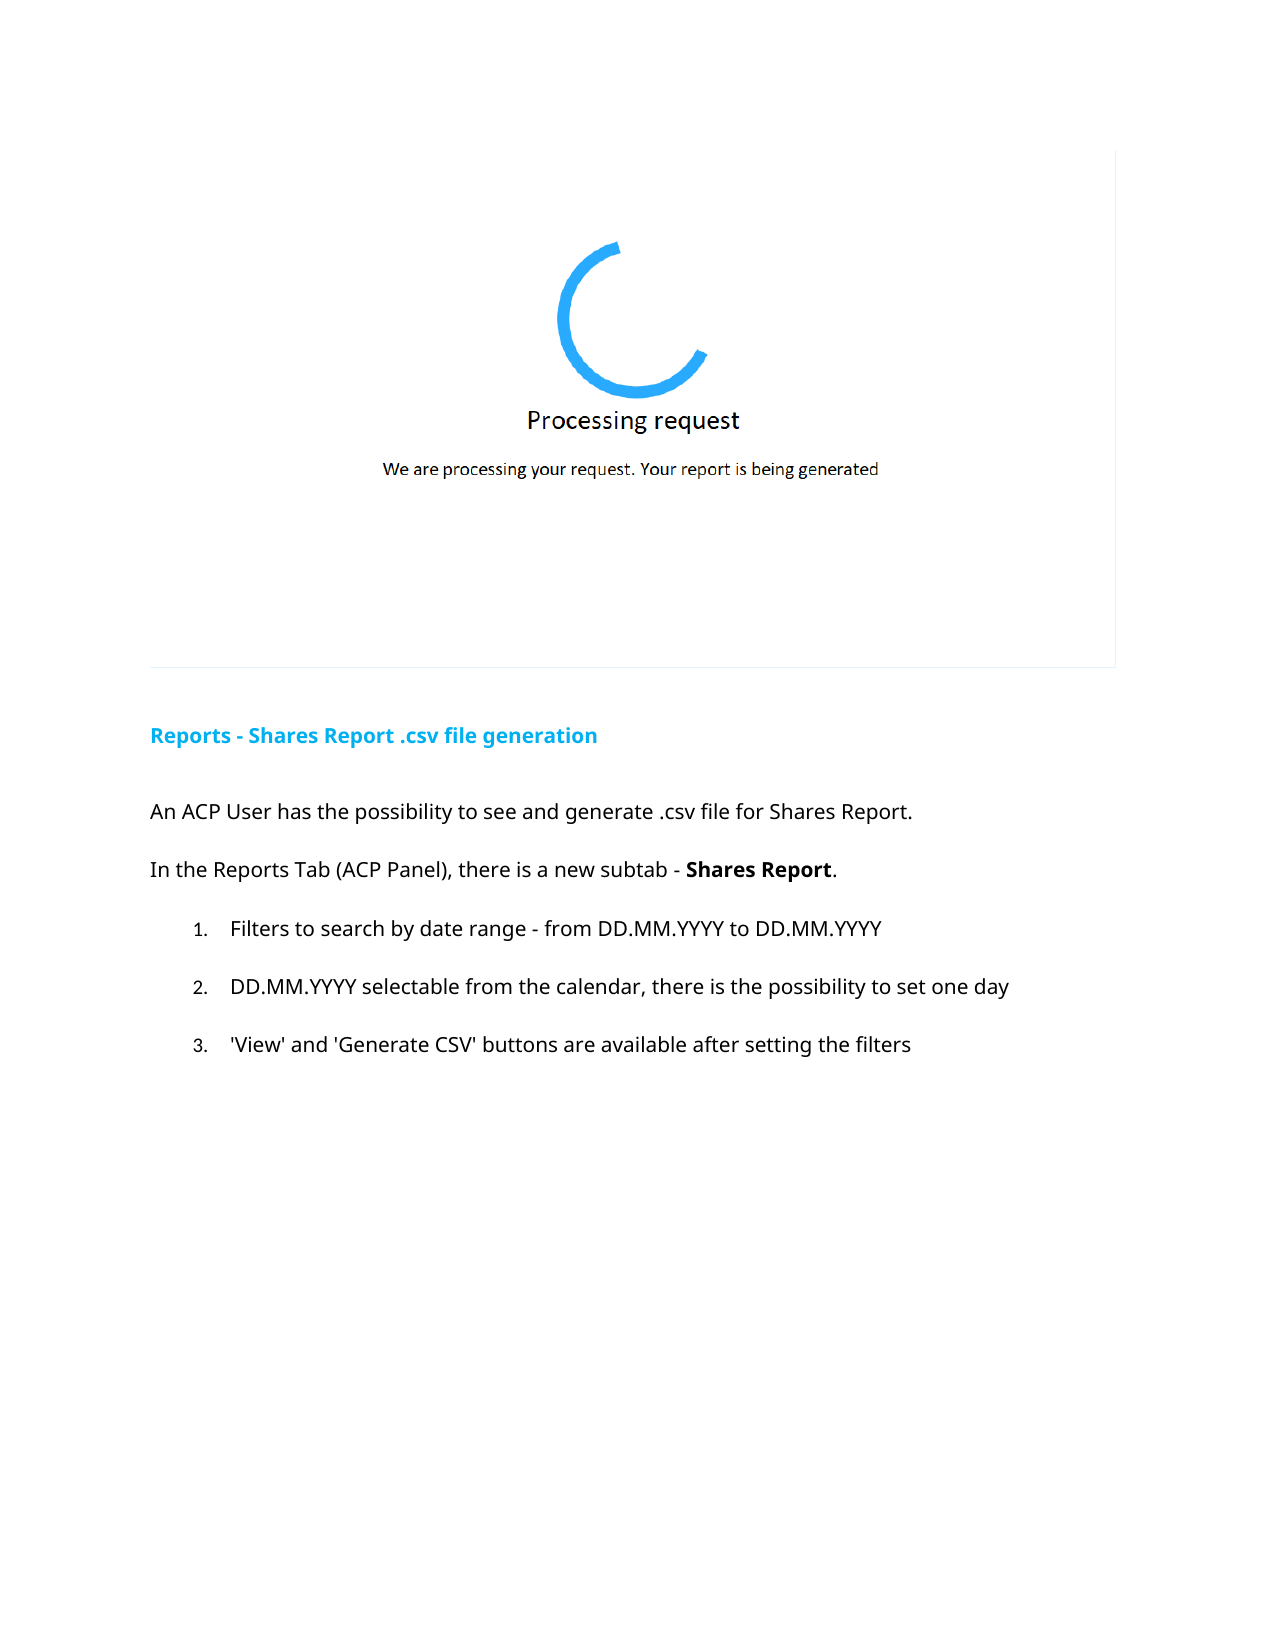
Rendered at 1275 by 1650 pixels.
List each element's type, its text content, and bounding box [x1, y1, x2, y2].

list 'View' and 'Generate CSV' buttons are available after setting the filters [192, 1030, 1125, 1059]
text In the Reports Tab (ACP Panel), there is a new subtab - Shares Report. [150, 856, 1125, 884]
text An ACP User has the possibility to see and generate .csv file for Shares Report. [150, 797, 1125, 826]
list DD.MM.YYYY selectable from the calendar, there is the possibility to set one day [192, 972, 1125, 1001]
list Filters to search by date range - from DD.MM.YYYY to DD.MM.YYYY [192, 914, 1125, 942]
subtitle Reports - Shares Report .csv file generation [150, 721, 1125, 749]
